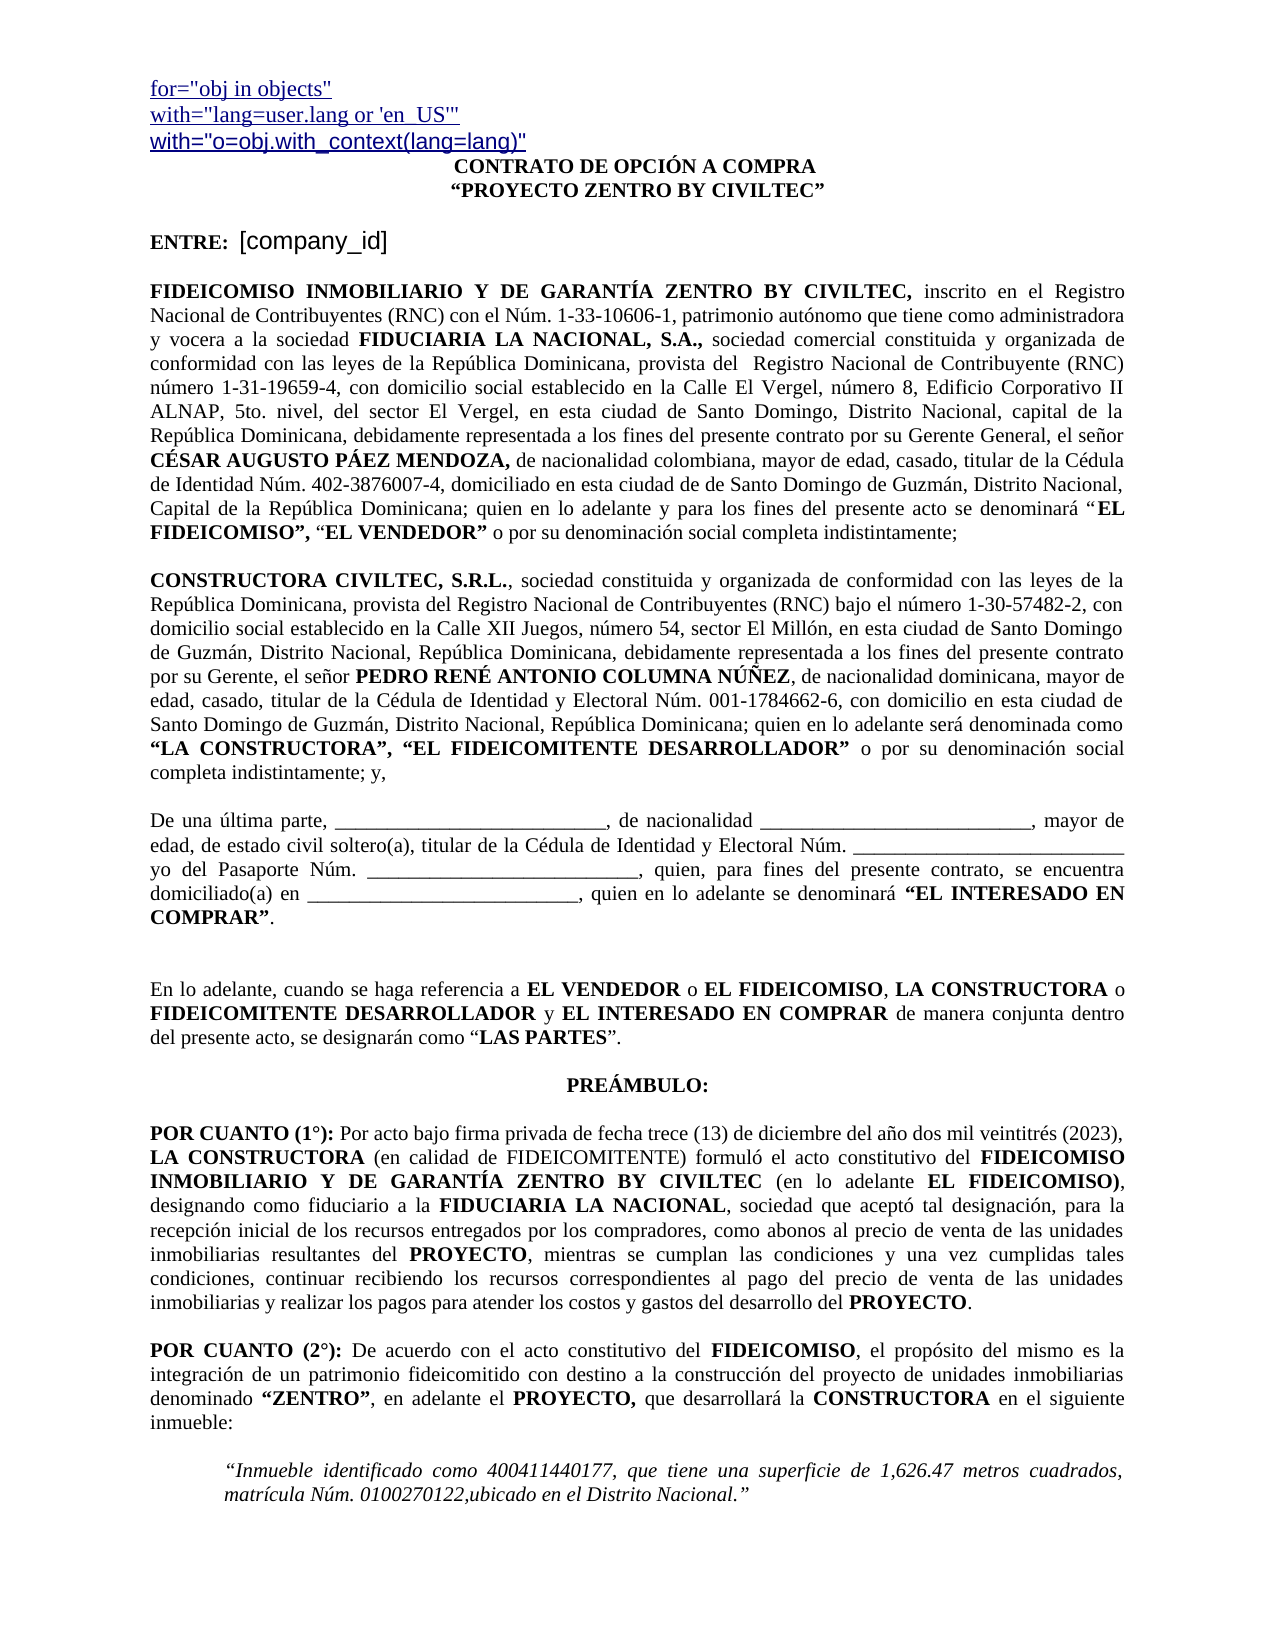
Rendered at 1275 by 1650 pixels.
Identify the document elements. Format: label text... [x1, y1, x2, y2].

text De una última parte, __________________________, de nacionalidad __________________________, mayor de edad, de estado civil soltero(a), titular de la Cédula de Identidad y Electoral Núm. __________________________ yo del Pasaporte Núm. __________________________, quien, para fines del presente contrato, se encuentra domiciliado(a) en __________________________, quien en lo adelante se denominará “EL INTERESADO EN COMPRAR”. [150, 808, 1125, 929]
text CONSTRUCTORA CIVILTEC, S.R.L., sociedad constituida y organizada de conformidad con las leyes de la República Dominicana, provista del Registro Nacional de Contribuyentes (RNC) bajo el número 1-30-57482-2, con domicilio social establecido en la Calle XII Juegos, número 54, sector El Millón, en esta ciudad de Santo Domingo de Guzmán, Distrito Nacional, República Dominicana, debidamente representada a los fines del presente contrato por su Gerente, el señor PEDRO RENÉ ANTONIO COLUMNA NÚÑEZ, de nacionalidad dominicana, mayor de edad, casado, titular de la Cédula de Identidad y Electoral Núm. 001-1784662-6, con domicilio en esta ciudad de Santo Domingo de Guzmán, Distrito Nacional, República Dominicana; quien en lo adelante será denominada como “LA CONSTRUCTORA”, “EL FIDEICOMITENTE DESARROLLADOR” o por su denominación social completa indistintamente; y, [150, 568, 1125, 784]
text “PROYECTO ZENTRO BY CIVILTEC” [150, 178, 1125, 202]
text CONTRATO DE OPCIÓN A COMPRA [150, 154, 1125, 178]
text with="o=obj.with_context(lang=lang)" [150, 128, 1125, 154]
text POR CUANTO (1°): Por acto bajo firma privada de fecha trece (13) de diciembre del año dos mil veintitrés (2023), LA CONSTRUCTORA (en calidad de FIDEICOMITENTE) formuló el acto constitutivo del FIDEICOMISO INMOBILIARIO Y DE GARANTÍA ZENTRO BY CIVILTEC (en lo adelante EL FIDEICOMISO), designando como fiduciario a la FIDUCIARIA LA NACIONAL, sociedad que aceptó tal designación, para la recepción inicial de los recursos entregados por los compradores, como abonos al precio de venta de las unidades inmobiliarias resultantes del PROYECTO, mientras se cumplan las condiciones y una vez cumplidas tales condiciones, continuar recibiendo los recursos correspondientes al pago del precio de venta de las unidades inmobiliarias y realizar los pagos para atender los costos y gastos del desarrollo del PROYECTO. [150, 1121, 1125, 1314]
text “Inmueble identificado como 400411440177, que tiene una superficie de 1,626.47 metros cuadrados, matrícula Núm. 0100270122,ubicado en el Distrito Nacional.” [224, 1458, 1125, 1506]
text ENTRE: [company_id] [150, 226, 1125, 255]
text with="lang=user.lang or 'en_US'" [150, 101, 1125, 128]
text PREÁMBULO: [150, 1073, 1125, 1097]
text FIDEICOMISO INMOBILIARIO Y DE GARANTÍA ZENTRO BY CIVILTEC, inscrito en el Registro Nacional de Contribuyentes (RNC) con el Núm. 1-33-10606-1, patrimonio autónomo que tiene como administradora y vocera a la sociedad FIDUCIARIA LA NACIONAL, S.A., sociedad comercial constituida y organizada de conformidad con las leyes de la República Dominicana, provista del Registro Nacional de Contribuyente (RNC) número 1-31-19659-4, con domicilio social establecido en la Calle El Vergel, número 8, Edificio Corporativo II ALNAP, 5to. nivel, del sector El Vergel, en esta ciudad de Santo Domingo, Distrito Nacional, capital de la República Dominicana, debidamente representada a los fines del presente contrato por su Gerente General, el señor CÉSAR AUGUSTO PÁEZ MENDOZA, de nacionalidad colombiana, mayor de edad, casado, titular de la Cédula de Identidad Núm. 402-3876007-4, domiciliado en esta ciudad de de Santo Domingo de Guzmán, Distrito Nacional, Capital de la República Dominicana; quien en lo adelante y para los fines del presente acto se denominará “EL FIDEICOMISO”, “EL VENDEDOR” o por su denominación social completa indistintamente; [150, 279, 1125, 544]
text POR CUANTO (2°): De acuerdo con el acto constitutivo del FIDEICOMISO, el propósito del mismo es la integración de un patrimonio fideicomitido con destino a la construcción del proyecto de unidades inmobiliarias denominado “ZENTRO”, en adelante el PROYECTO, que desarrollará la CONSTRUCTORA en el siguiente inmueble: [150, 1338, 1125, 1434]
text for="obj in objects" [150, 75, 1125, 101]
text En lo adelante, cuando se haga referencia a EL VENDEDOR o EL FIDEICOMISO, LA CONSTRUCTORA o FIDEICOMITENTE DESARROLLADOR y EL INTERESADO EN COMPRAR de manera conjunta dentro del presente acto, se designarán como “LAS PARTES”. [150, 977, 1125, 1049]
